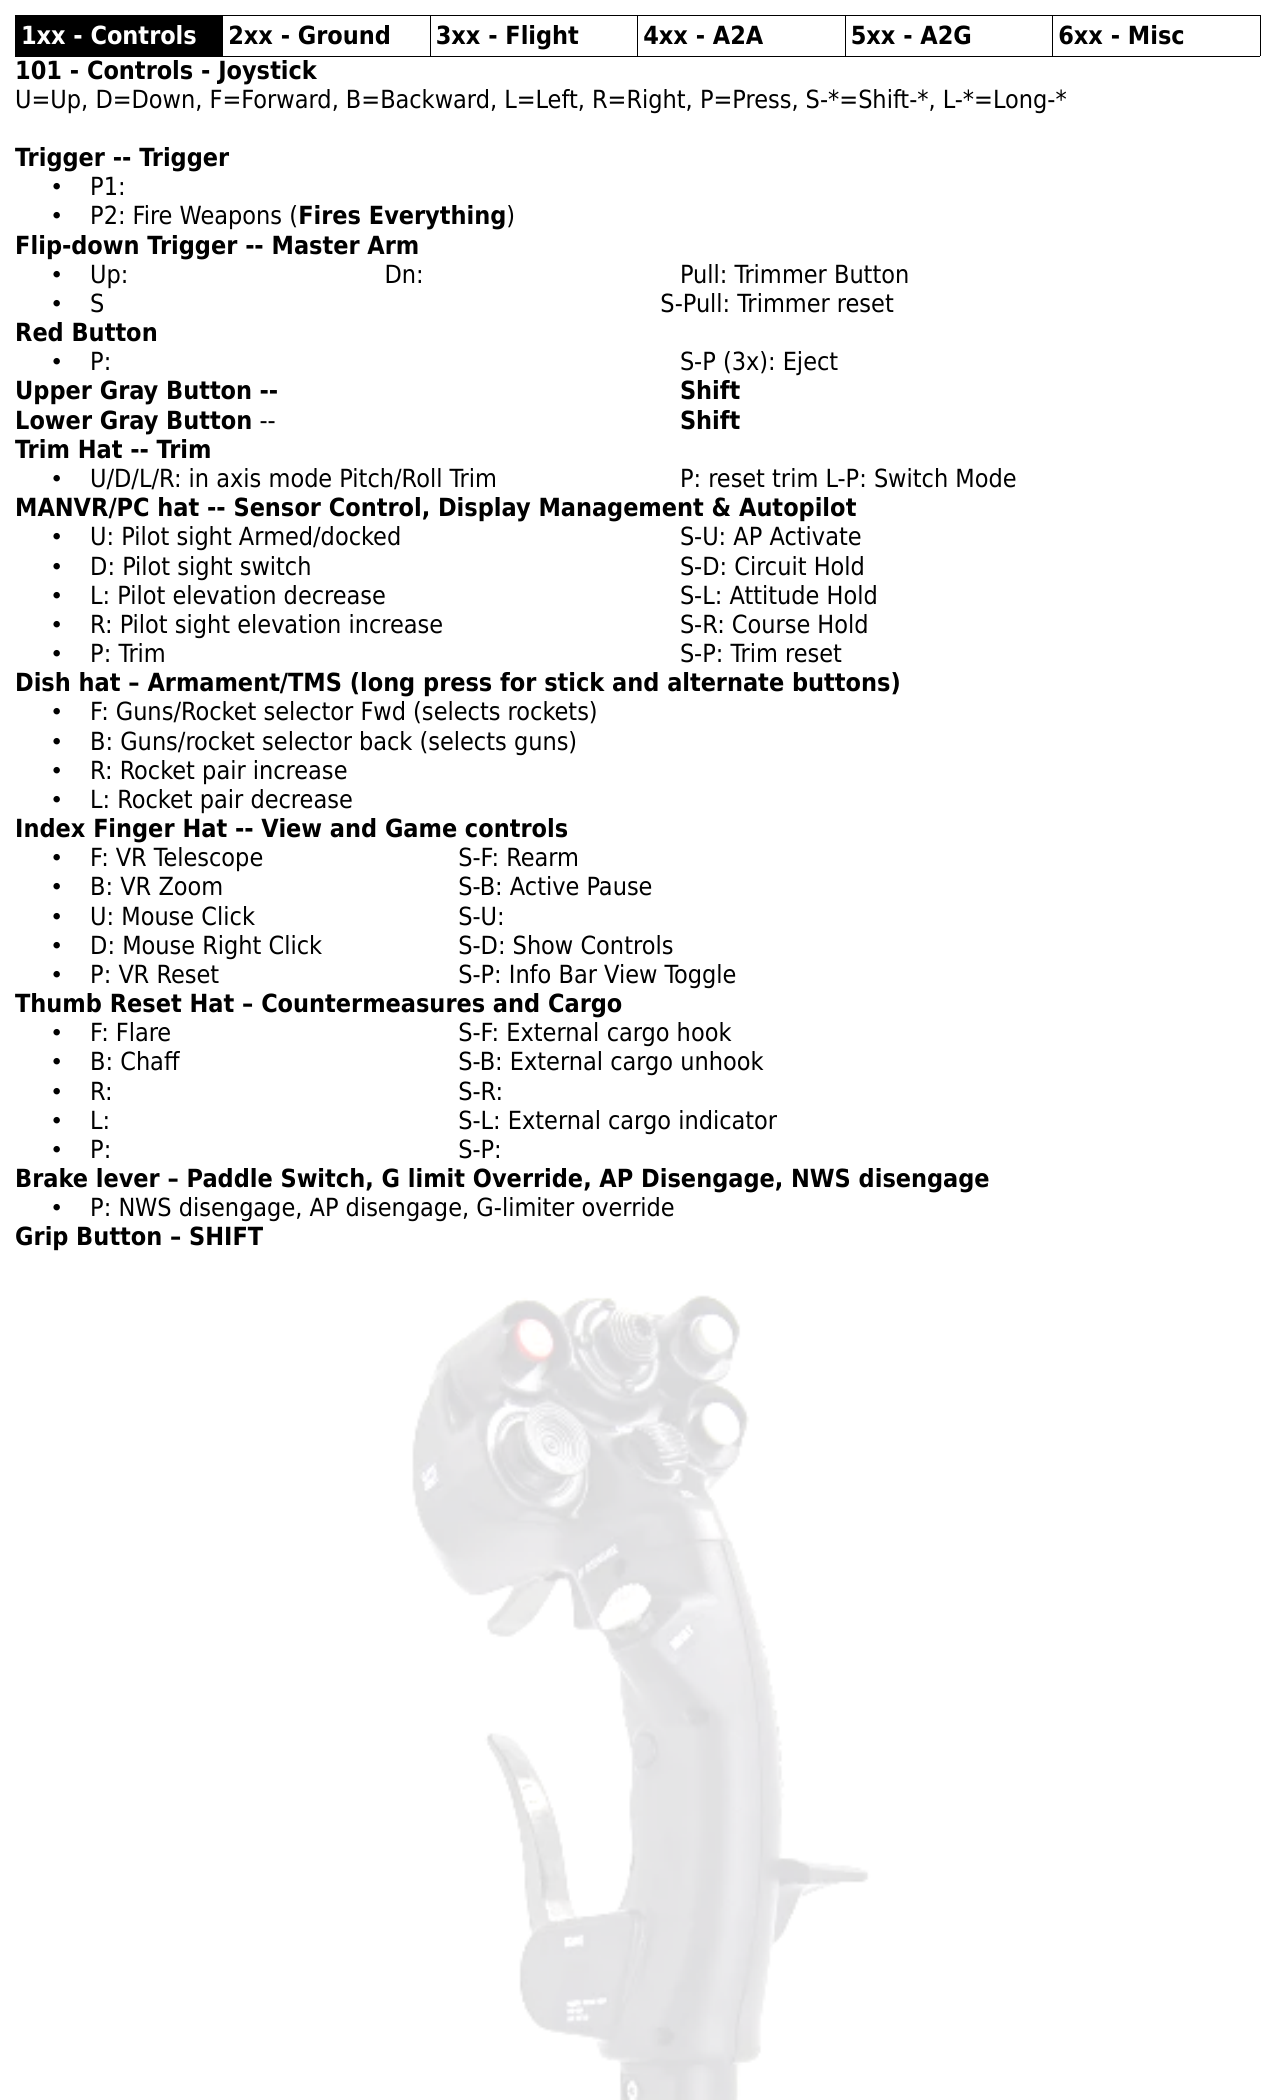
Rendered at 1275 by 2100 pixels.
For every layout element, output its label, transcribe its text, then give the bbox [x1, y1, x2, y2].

list P1: [52, 172, 1260, 202]
list R: Pilot sight elevation increase S-R: Course Hold [52, 610, 1260, 639]
list P2: Fire Weapons (Fires Everything) [52, 202, 1260, 231]
text 101 - Controls - Joystick [15, 57, 1260, 85]
text Thumb Reset Hat – Countermeasures and Cargo [15, 989, 1260, 1018]
text Red Button [15, 318, 1260, 347]
list U: Mouse Click S-U: [52, 902, 1260, 931]
table_header 3xx - Flight [431, 16, 637, 56]
list D: Mouse Right Click S-D: Show Controls [52, 931, 1260, 960]
text Trigger -- Trigger [15, 143, 1260, 172]
list U/D/L/R: in axis mode Pitch/Roll Trim P: reset trim L-P: Switch Mode [52, 464, 1260, 493]
text Grip Button – SHIFT [15, 1222, 1260, 1252]
text Brake lever – Paddle Switch, G limit Override, AP Disengage, NWS disengage [15, 1164, 1260, 1193]
table_header 2xx - Ground [223, 16, 430, 56]
list L: Pilot elevation decrease S-L: Attitude Hold [52, 581, 1260, 610]
list P: S-P (3x): Eject [52, 347, 1260, 377]
list P: VR Reset S-P: Info Bar View Toggle [52, 960, 1260, 989]
table_header 1xx - Controls [16, 16, 222, 56]
text U=Up, D=Down, F=Forward, B=Backward, L=Left, R=Right, P=Press, S-*=Shift-*, L-*=Long-* [15, 85, 1260, 114]
table_header 4xx - A2A [638, 16, 845, 56]
list B: VR Zoom S-B: Active Pause [52, 872, 1260, 902]
text Flip-down Trigger -- Master Arm [15, 231, 1260, 260]
list B: Guns/rocket selector back (selects guns) [52, 727, 1260, 756]
list L: Rocket pair decrease [52, 785, 1260, 814]
text Lower Gray Button -- Shift [15, 406, 1260, 435]
list Up: Dn: Pull: Trimmer Button [52, 260, 1260, 289]
text Index Finger Hat -- View and Game controls [15, 814, 1260, 843]
list F: Flare S-F: External cargo hook [52, 1018, 1260, 1047]
list F: VR Telescope S-F: Rearm [52, 843, 1260, 872]
list D: Pilot sight switch S-D: Circuit Hold [52, 552, 1260, 581]
table_header 5xx - A2G [846, 16, 1052, 56]
list B: Chaff S-B: External cargo unhook [52, 1047, 1260, 1077]
text Upper Gray Button -- Shift [15, 377, 1260, 406]
table_header 6xx - Misc [1053, 16, 1260, 56]
list P: Trim S-P: Trim reset [52, 639, 1260, 668]
list L: S-L: External cargo indicator [52, 1106, 1260, 1135]
list R: S-R: [52, 1077, 1260, 1106]
list S S-Pull: Trimmer reset [52, 289, 1260, 318]
list P: S-P: [52, 1135, 1260, 1164]
list F: Guns/Rocket selector Fwd (selects rockets) [52, 697, 1260, 727]
text Trim Hat -- Trim [15, 435, 1260, 464]
list R: Rocket pair increase [52, 756, 1260, 785]
list P: NWS disengage, AP disengage, G-limiter override [52, 1193, 1260, 1222]
text MANVR/PC hat -- Sensor Control, Display Management & Autopilot [15, 493, 1260, 522]
text Dish hat – Armament/TMS (long press for stick and alternate buttons) [15, 668, 1260, 697]
list U: Pilot sight Armed/docked S-U: AP Activate [52, 522, 1260, 552]
